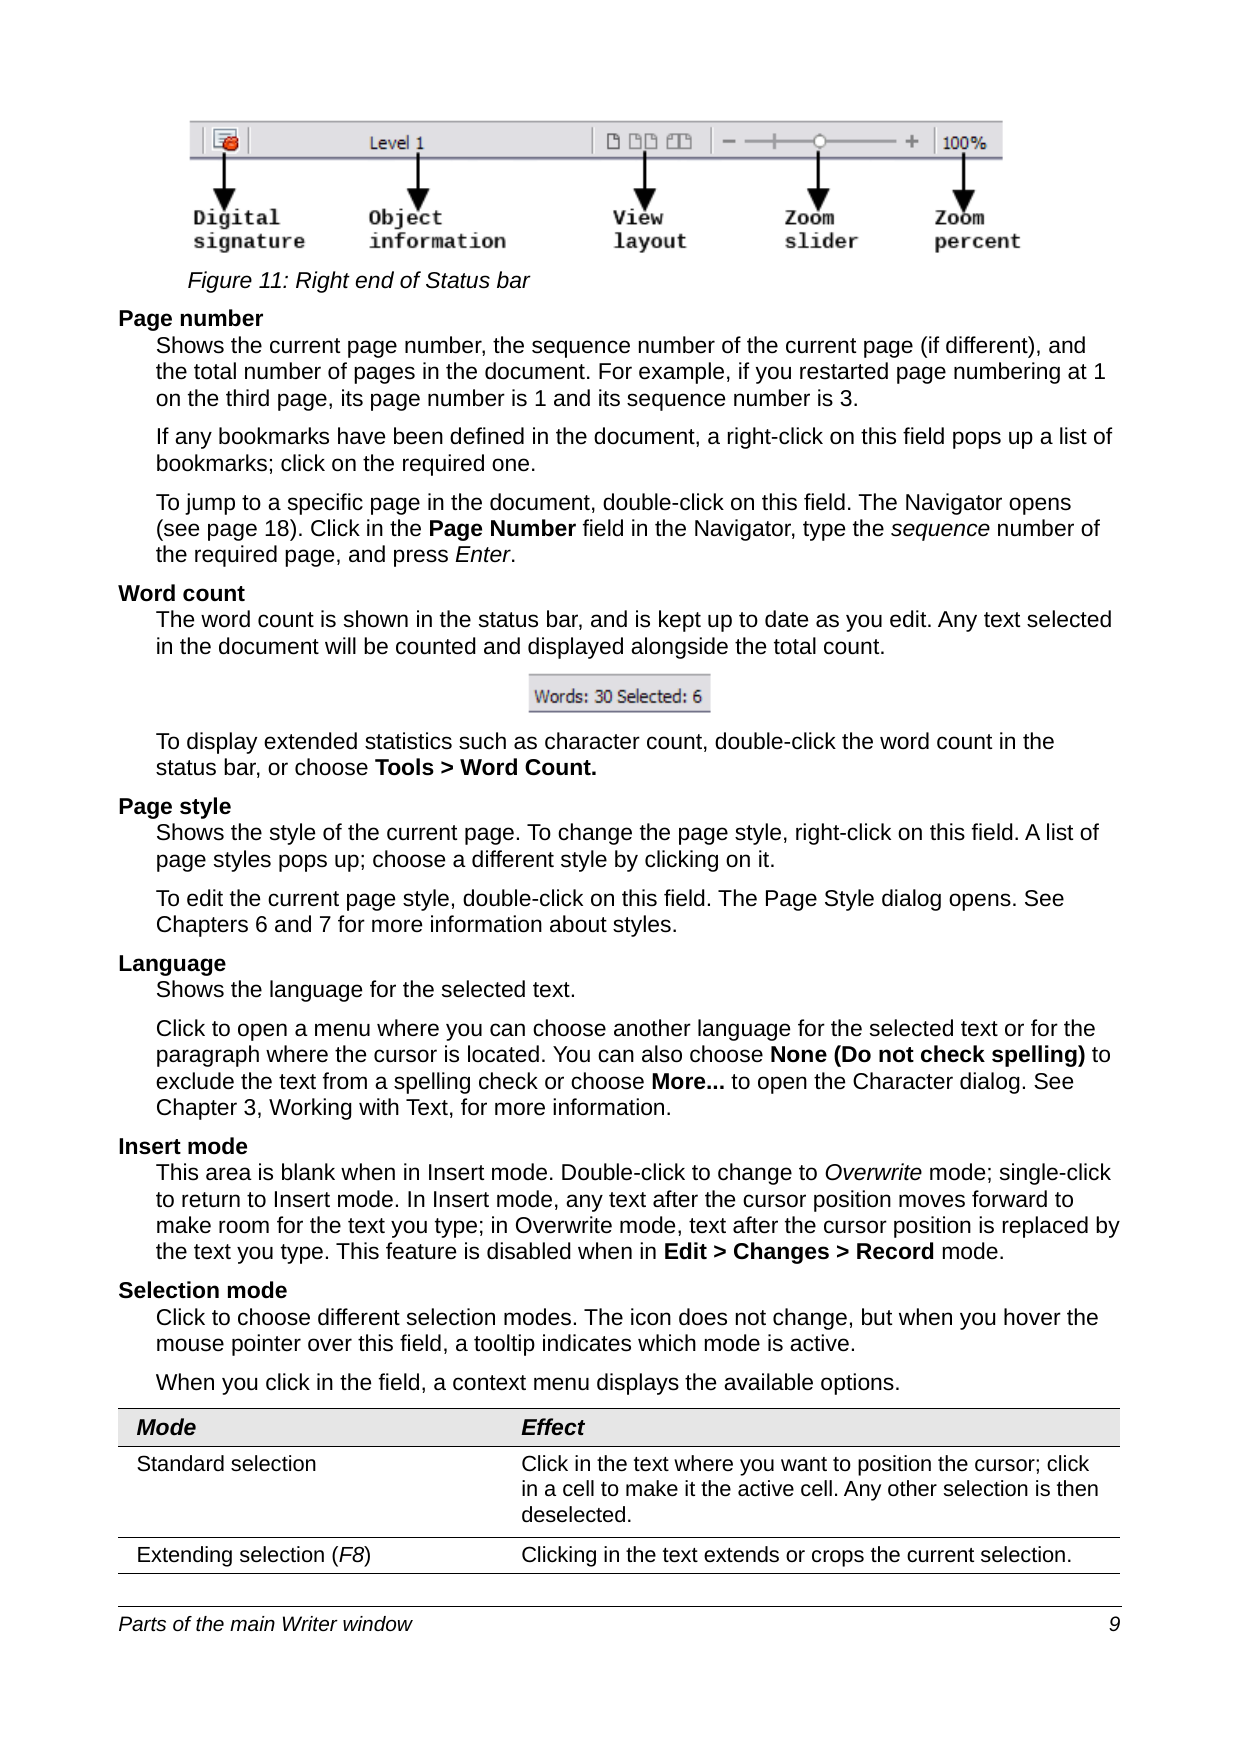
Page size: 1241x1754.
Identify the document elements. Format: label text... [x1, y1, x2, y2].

table_cell Clicking in the text extends or crops the current selection. [503, 1538, 1120, 1573]
text Insert mode [118, 1133, 1122, 1159]
text This area is blank when in Insert mode. Double-click to change to Overwrite mode; single-click to return to Insert mode. In Insert mode, any text after the cursor position moves forward to make room for the text you type; in Overwrite mode, text after the cursor position is replaced by the text you type. This feature is disabled when in Edit > Changes > Record mode. [156, 1159, 1122, 1265]
text Shows the style of the current page. To change the page style, right-click on this field. A list of page styles pops up; choose a different style by clicking on it. [156, 819, 1122, 872]
text Word count [118, 580, 1122, 606]
text To jump to a specific page in the document, double-click on this field. The Navigator opens (see page 18). Click in the Page Number field in the Navigator, type the sequence number of the required page, and press Enter. [156, 488, 1122, 568]
text Selection mode [118, 1277, 1122, 1303]
text The word count is shown in the status bar, and is kept up to date as you edit. Any text selected in the document will be counted and displayed alongside the total count. [156, 606, 1122, 659]
text To edit the current page style, double-click on this field. The Page Style dialog opens. See Chapters 6 and 7 for more information about styles. [156, 884, 1122, 937]
text Language [118, 950, 1122, 976]
text Page style [118, 793, 1122, 819]
table_header Effect [503, 1409, 1120, 1446]
text Click to choose different selection modes. The icon does not change, but when you hover the mouse pointer over this field, a tooltip indicates which mode is active. [156, 1303, 1122, 1356]
table_cell Extending selection (F8) [118, 1538, 503, 1573]
text Page number [118, 305, 1122, 332]
text When you click in the field, a context menu displays the available options. [156, 1369, 1122, 1395]
picture [187, 118, 1053, 267]
text Click to open a menu where you can choose another language for the selected text or for the paragraph where the cursor is located. You can also choose None (Do not check spelling) to exclude the text from a spelling check or choose More... to open the Character dialog. See Chapter 3, Working with Text, for more information. [156, 1015, 1122, 1120]
table_header Mode [118, 1409, 503, 1446]
text Shows the language for the selected text. [156, 976, 1122, 1002]
table_cell Click in the text where you want to position the cursor; click in a cell to make it the active cell. Any other selection is then deselected. [503, 1447, 1120, 1537]
table_cell Standard selection [118, 1447, 503, 1537]
text To display extended statistics such as character count, double-click the word count in the status bar, or choose Tools > Word Count. [156, 728, 1122, 781]
picture [526, 671, 714, 716]
text If any bookmarks have been defined in the document, a right-click on this field pops up a list of bookmarks; click on the required one. [156, 423, 1122, 476]
text Figure 11: Right end of Status bar [187, 267, 1053, 293]
text Shows the current page number, the sequence number of the current page (if different), and the total number of pages in the document. For example, if you restarted page numbering at 1 on the third page, its page number is 1 and its sequence number is 3. [156, 332, 1122, 411]
